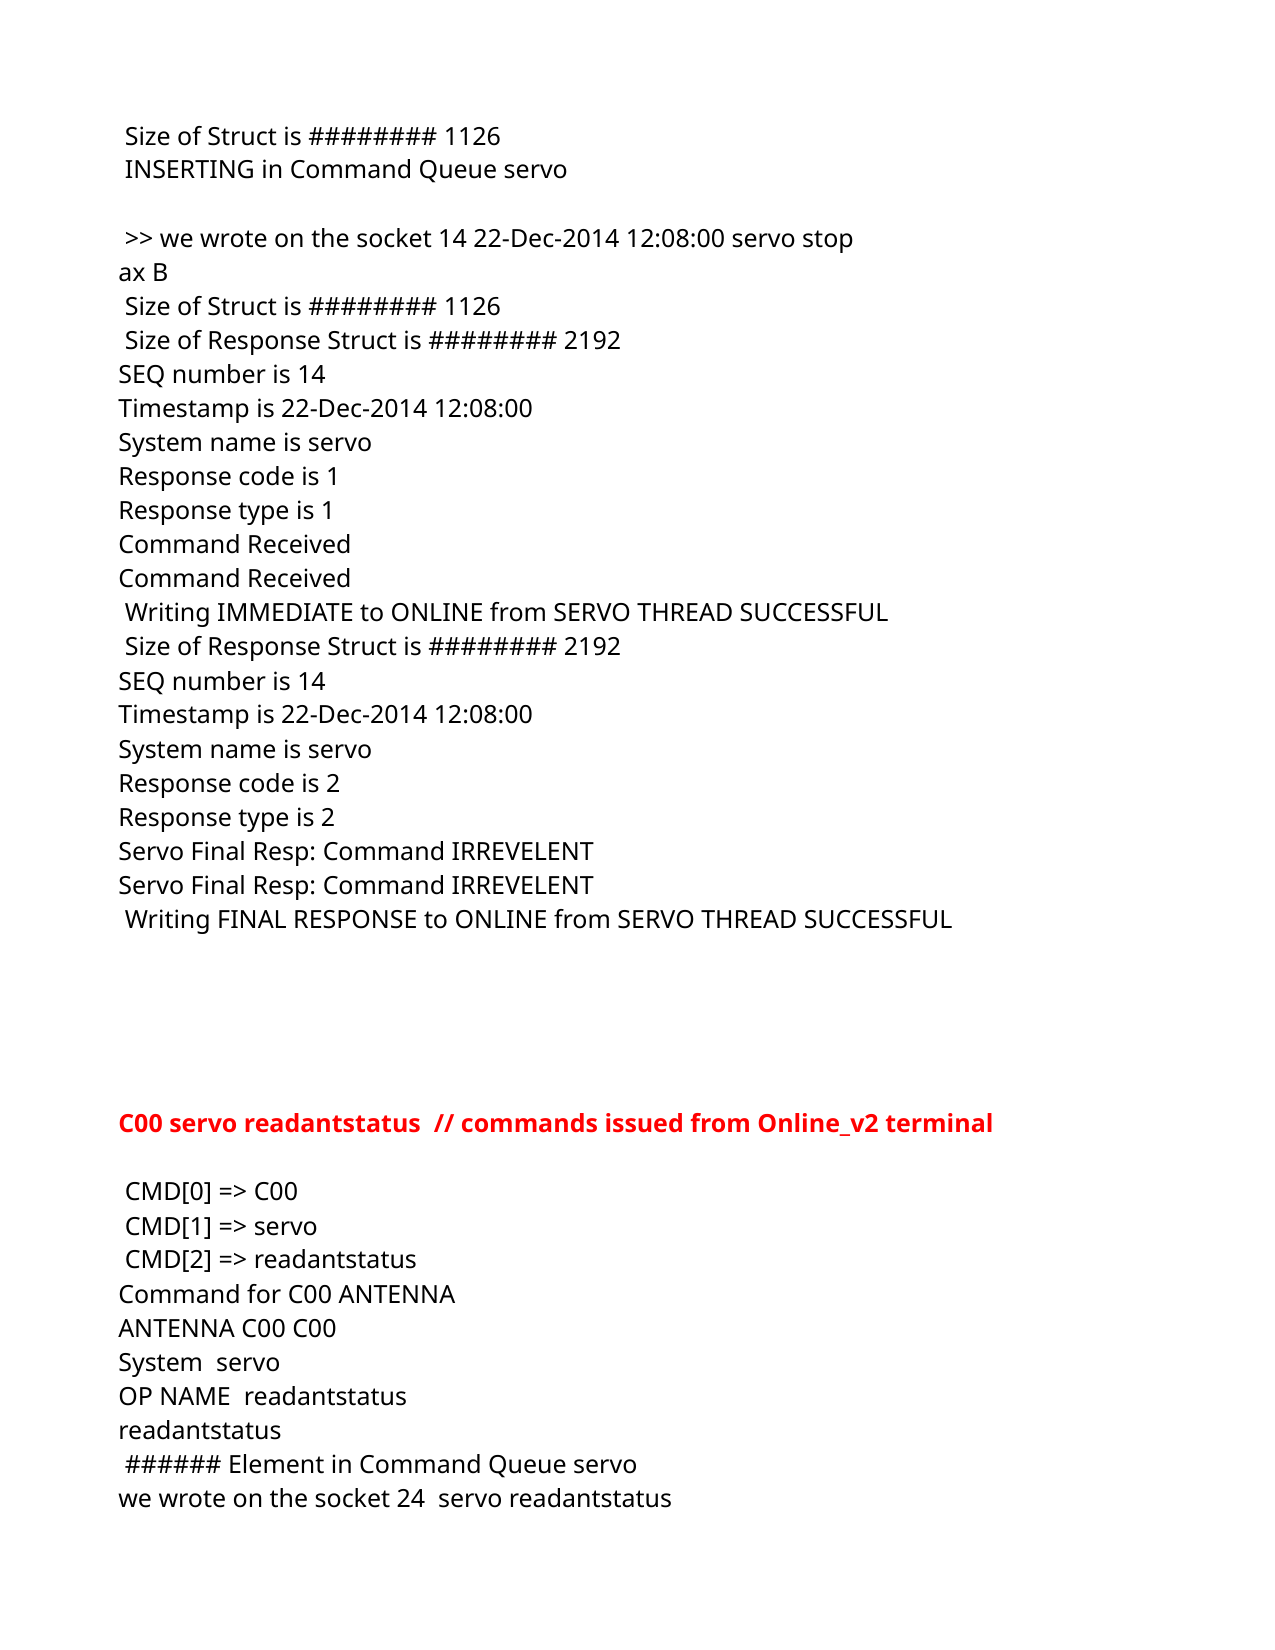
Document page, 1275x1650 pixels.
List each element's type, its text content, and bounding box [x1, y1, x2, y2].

text Timestamp is 22-Dec-2014 12:08:00 [118, 697, 1157, 731]
text ANTENNA C00 C00 [118, 1310, 1157, 1344]
text ###### Element in Command Queue servo [118, 1447, 1157, 1481]
text CMD[1] => servo [118, 1208, 1157, 1242]
text Timestamp is 22-Dec-2014 12:08:00 [118, 391, 1157, 425]
text Command for C00 ANTENNA [118, 1276, 1157, 1310]
text C00 servo readantstatus // commands issued from Online_v2 terminal [118, 1106, 1157, 1140]
text System name is servo [118, 731, 1157, 765]
text System name is servo [118, 425, 1157, 459]
text System servo [118, 1344, 1157, 1378]
text Response type is 2 [118, 799, 1157, 833]
text OP NAME readantstatus [118, 1378, 1157, 1412]
text Size of Struct is ######## 1126 [118, 288, 1157, 322]
text Writing IMMEDIATE to ONLINE from SERVO THREAD SUCCESSFUL [118, 595, 1157, 629]
text Command Received [118, 561, 1157, 595]
text CMD[2] => readantstatus [118, 1242, 1157, 1276]
text Size of Response Struct is ######## 2192 [118, 322, 1157, 357]
text CMD[0] => C00 [118, 1174, 1157, 1208]
text Writing FINAL RESPONSE to ONLINE from SERVO THREAD SUCCESSFUL [118, 902, 1157, 936]
text >> we wrote on the socket 14 22-Dec-2014 12:08:00 servo stop [118, 220, 1157, 254]
text Response code is 2 [118, 765, 1157, 799]
text we wrote on the socket 24 servo readantstatus [118, 1481, 1157, 1515]
text Size of Struct is ######## 1126 [118, 118, 1157, 152]
text Size of Response Struct is ######## 2192 [118, 629, 1157, 663]
text SEQ number is 14 [118, 663, 1157, 697]
text Servo Final Resp: Command IRREVELENT [118, 867, 1157, 902]
text ax B [118, 254, 1157, 288]
text SEQ number is 14 [118, 357, 1157, 391]
text INSERTING in Command Queue servo [118, 152, 1157, 186]
text Response type is 1 [118, 493, 1157, 527]
text readantstatus [118, 1412, 1157, 1447]
text Command Received [118, 527, 1157, 561]
text Servo Final Resp: Command IRREVELENT [118, 833, 1157, 867]
text Response code is 1 [118, 459, 1157, 493]
